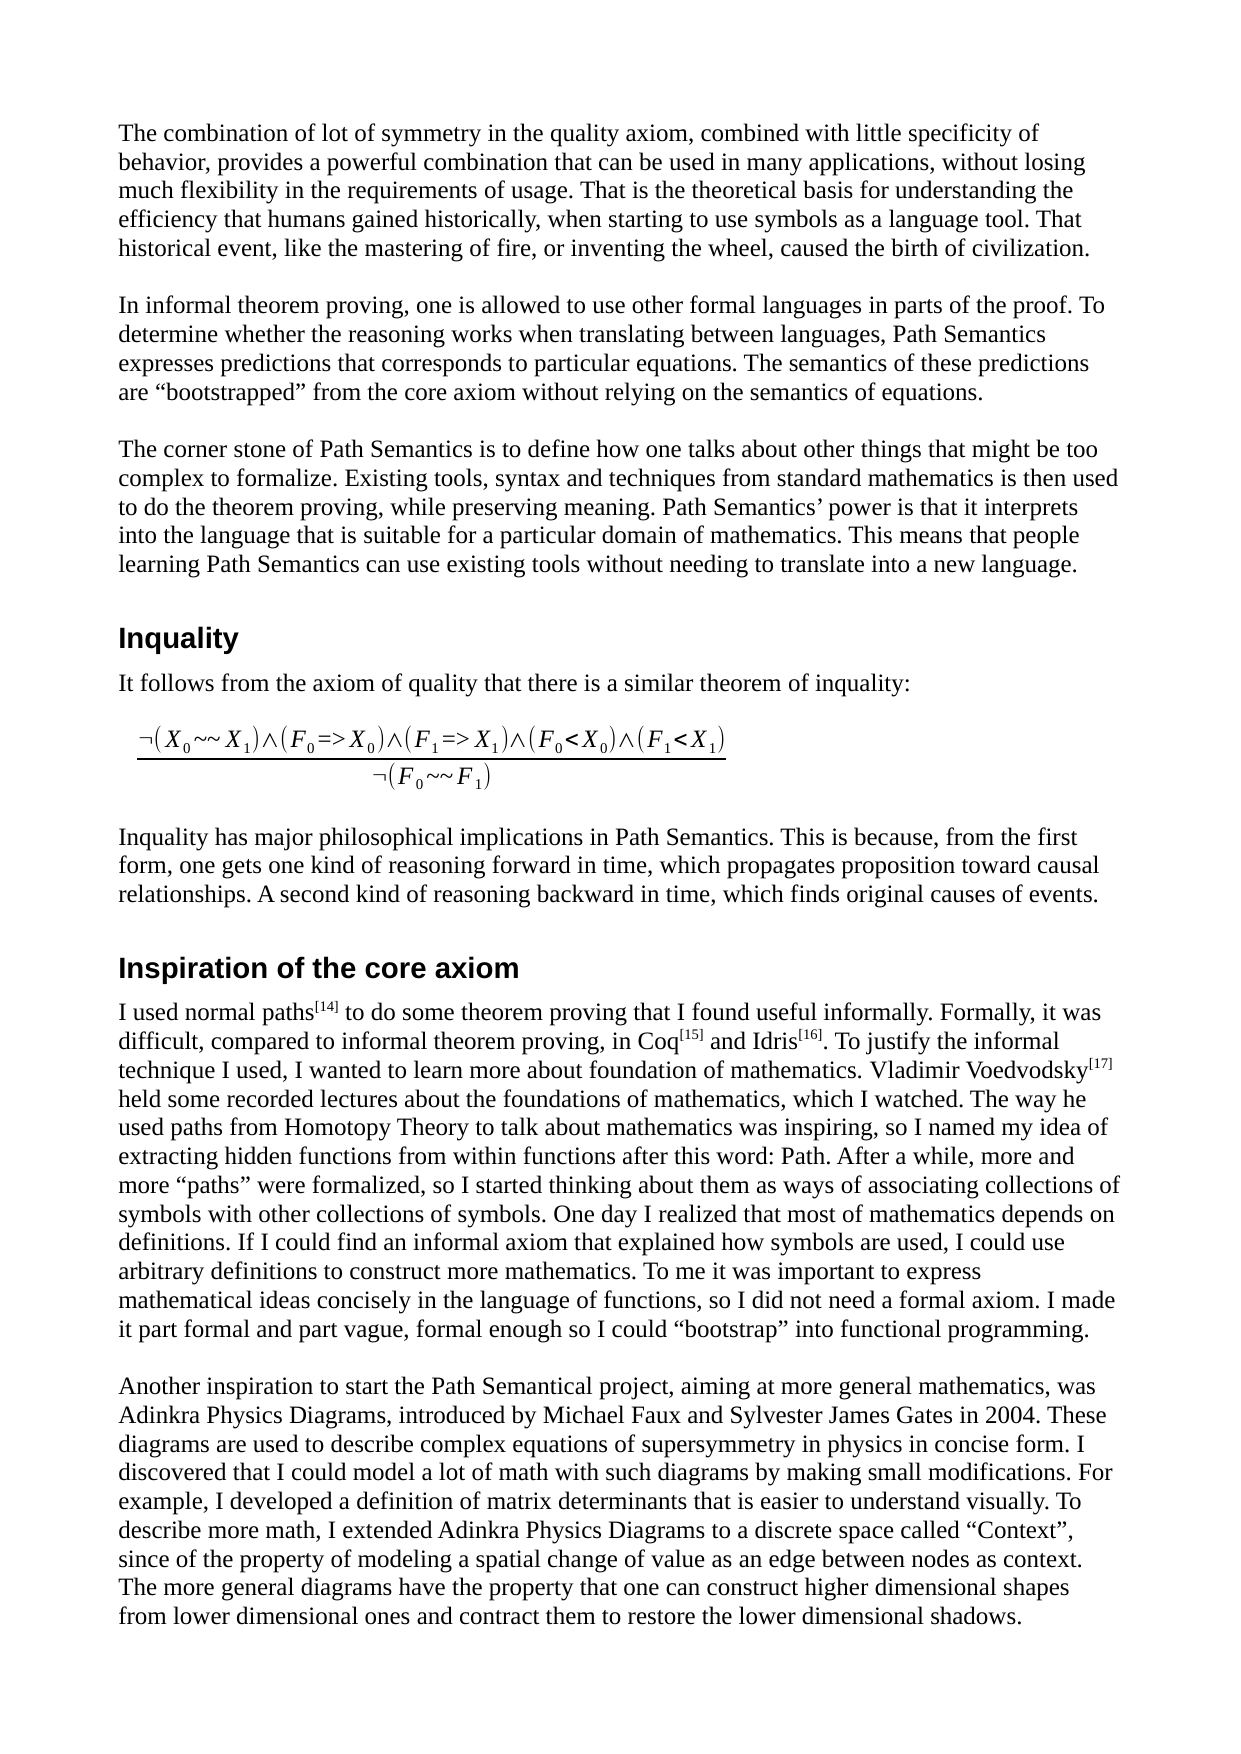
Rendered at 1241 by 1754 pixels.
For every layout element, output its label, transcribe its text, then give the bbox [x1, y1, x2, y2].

text Inquality has major philosophical implications in Path Semantics. This is because, from the first form, one gets one kind of reasoning forward in time, which propagates proposition toward causal relationships. A second kind of reasoning backward in time, which finds original causes of events. [118, 822, 1122, 908]
text In informal theorem proving, one is allowed to use other formal languages in parts of the proof. To determine whether the reasoning works when translating between languages, Path Semantics expresses predictions that corresponds to particular equations. The semantics of these predictions are “bootstrapped” from the core axiom without relying on the semantics of equations. [118, 291, 1122, 406]
subtitle Inspiration of the core axiom [118, 951, 1122, 985]
subtitle Inquality [118, 621, 1122, 655]
text The corner stone of Path Semantics is to define how one talks about other things that might be too complex to formalize. Existing tools, syntax and techniques from standard mathematics is then used to do the theorem proving, while preserving meaning. Path Semantics’ power is that it interprets into the language that is suitable for a particular domain of mathematics. This means that people learning Path Semantics can use existing tools without needing to translate into a new language. [118, 434, 1122, 578]
text Another inspiration to start the Path Semantical project, aiming at more general mathematics, was Adinkra Physics Diagrams, introduced by Michael Faux and Sylvester James Gates in 2004. These diagrams are used to describe complex equations of supersymmetry in physics in concise form. I discovered that I could model a lot of math with such diagrams by making small modifications. For example, I developed a definition of matrix determinants that is easier to understand visually. To describe more math, I extended Adinkra Physics Diagrams to a discrete space called “Context”, since of the property of modeling a spatial change of value as an edge between nodes as context. The more general diagrams have the property that one can construct higher dimensional shapes from lower dimensional ones and contract them to restore the lower dimensional shadows. [118, 1371, 1122, 1630]
text I used normal paths[14] to do some theorem proving that I found useful informally. Formally, it was difficult, compared to informal theorem proving, in Coq[15] and Idris[16]. To justify the informal technique I used, I wanted to learn more about foundation of mathematics. Vladimir Voedvodsky[17] held some recorded lectures about the foundations of mathematics, which I watched. The way he used paths from Homotopy Theory to talk about mathematics was inspiring, so I named my idea of extracting hidden functions from within functions after this word: Path. After a while, more and more “paths” were formalized, so I started thinking about them as ways of associating collections of symbols with other collections of symbols. One day I realized that most of mathematics depends on definitions. If I could find an informal axiom that explained how symbols are used, I could use arbitrary definitions to construct more mathematics. To me it was important to express mathematical ideas concisely in the language of functions, so I did not need a formal axiom. I made it part formal and part vague, formal enough so I could “bootstrap” into functional programming. [118, 997, 1122, 1342]
text The combination of lot of symmetry in the quality axiom, combined with little specificity of behavior, provides a powerful combination that can be used in many applications, without losing much flexibility in the requirements of usage. That is the theoretical basis for understanding the efficiency that humans gained historically, when starting to use symbols as a language tool. That historical event, like the mastering of fire, or inventing the wheel, caused the birth of civilization. [118, 118, 1122, 262]
text It follows from the axiom of quality that there is a similar theorem of inquality: [118, 668, 1122, 696]
